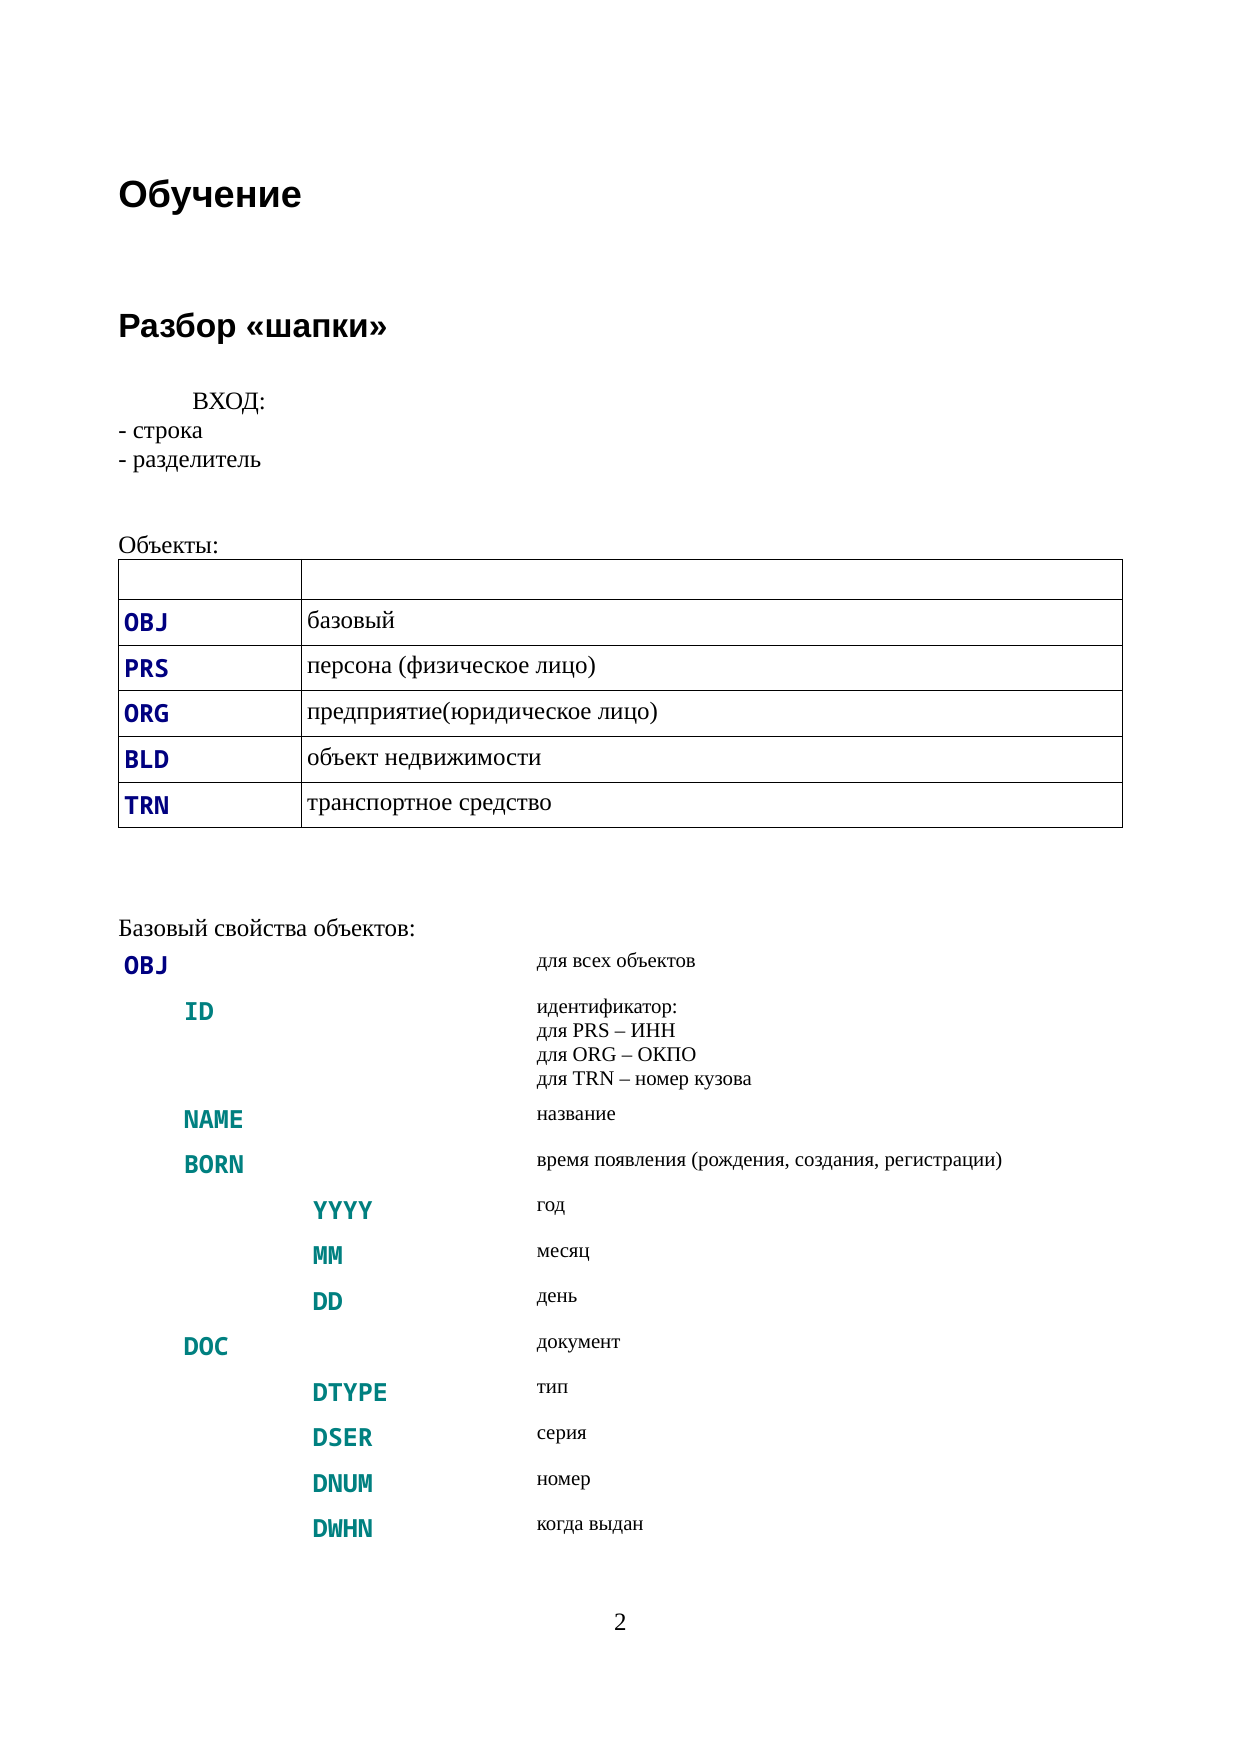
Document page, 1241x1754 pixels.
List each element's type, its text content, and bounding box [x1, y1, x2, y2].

table_header [178, 942, 307, 988]
table_cell [408, 1096, 531, 1141]
table_cell DD [307, 1278, 407, 1323]
table_cell объект недвижимости [302, 737, 1122, 782]
table_cell [178, 1505, 307, 1551]
table_cell предприятие(юридическое лицо) [302, 691, 1122, 736]
table_cell [307, 1096, 407, 1141]
table_cell [408, 1278, 531, 1323]
text Объекты: [118, 530, 1122, 559]
table_cell день [531, 1278, 1122, 1323]
text - строка [118, 415, 1122, 444]
table_cell [307, 1141, 407, 1187]
text Базовый свойства объектов: [118, 913, 1122, 942]
table_header для всех объектов [531, 942, 1122, 988]
table_cell базовый [302, 600, 1122, 645]
table_cell тип [531, 1369, 1122, 1414]
table_cell PRS [119, 646, 301, 690]
subtitle Обучение [118, 172, 1122, 216]
table_cell когда выдан [531, 1505, 1122, 1551]
table_cell [118, 988, 178, 1096]
text - разделитель [118, 444, 1122, 472]
table_cell [408, 1141, 531, 1187]
table_cell год [531, 1187, 1122, 1232]
table_cell [408, 1369, 531, 1414]
table_header OBJ [118, 942, 178, 988]
table_cell DOC [178, 1323, 307, 1369]
table_cell [178, 1414, 307, 1460]
table_cell транспортное средство [302, 783, 1122, 827]
table_header [302, 560, 1122, 599]
table_cell [118, 1232, 178, 1278]
table_cell DWHN [307, 1505, 407, 1551]
table_cell NAME [178, 1096, 307, 1141]
table_cell идентификатор: для PRS – ИНН для ORG – ОКПО для TRN – номер кузова [531, 988, 1122, 1096]
table_cell название [531, 1096, 1122, 1141]
table_cell ORG [119, 691, 301, 736]
table_cell [408, 1323, 531, 1369]
table_cell [118, 1460, 178, 1505]
table_cell ID [178, 988, 307, 1096]
table_cell серия [531, 1414, 1122, 1460]
table_cell DSER [307, 1414, 407, 1460]
table_header [408, 942, 531, 988]
table_cell [178, 1460, 307, 1505]
table_cell [118, 1187, 178, 1232]
table_cell BORN [178, 1141, 307, 1187]
table_cell месяц [531, 1232, 1122, 1278]
table_cell [408, 988, 531, 1096]
table_cell [118, 1096, 178, 1141]
table_cell персона (физическое лицо) [302, 646, 1122, 690]
table_cell [118, 1414, 178, 1460]
table_cell документ [531, 1323, 1122, 1369]
table_cell YYYY [307, 1187, 407, 1232]
table_cell время появления (рождения, создания, регистрации) [531, 1141, 1122, 1187]
table_cell DTYPE [307, 1369, 407, 1414]
table_cell [408, 1232, 531, 1278]
table_cell BLD [119, 737, 301, 782]
table_cell [118, 1278, 178, 1323]
table_cell номер [531, 1460, 1122, 1505]
table_cell [307, 1323, 407, 1369]
table_header [307, 942, 407, 988]
text ВХОД: [118, 386, 1122, 415]
table_cell [408, 1187, 531, 1232]
table_cell [307, 988, 407, 1096]
table_cell [118, 1369, 178, 1414]
table_cell [178, 1232, 307, 1278]
table_cell [408, 1505, 531, 1551]
table_cell [408, 1460, 531, 1505]
table_cell [408, 1414, 531, 1460]
table_cell [178, 1369, 307, 1414]
table_cell [118, 1505, 178, 1551]
table_cell DNUM [307, 1460, 407, 1505]
table_cell OBJ [119, 600, 301, 645]
table_cell [178, 1278, 307, 1323]
table_header [119, 560, 301, 599]
table_cell [118, 1323, 178, 1369]
table_cell TRN [119, 783, 301, 827]
table_cell MM [307, 1232, 407, 1278]
table_cell [178, 1187, 307, 1232]
subtitle Разбор «шапки» [118, 306, 1122, 345]
table_cell [118, 1141, 178, 1187]
